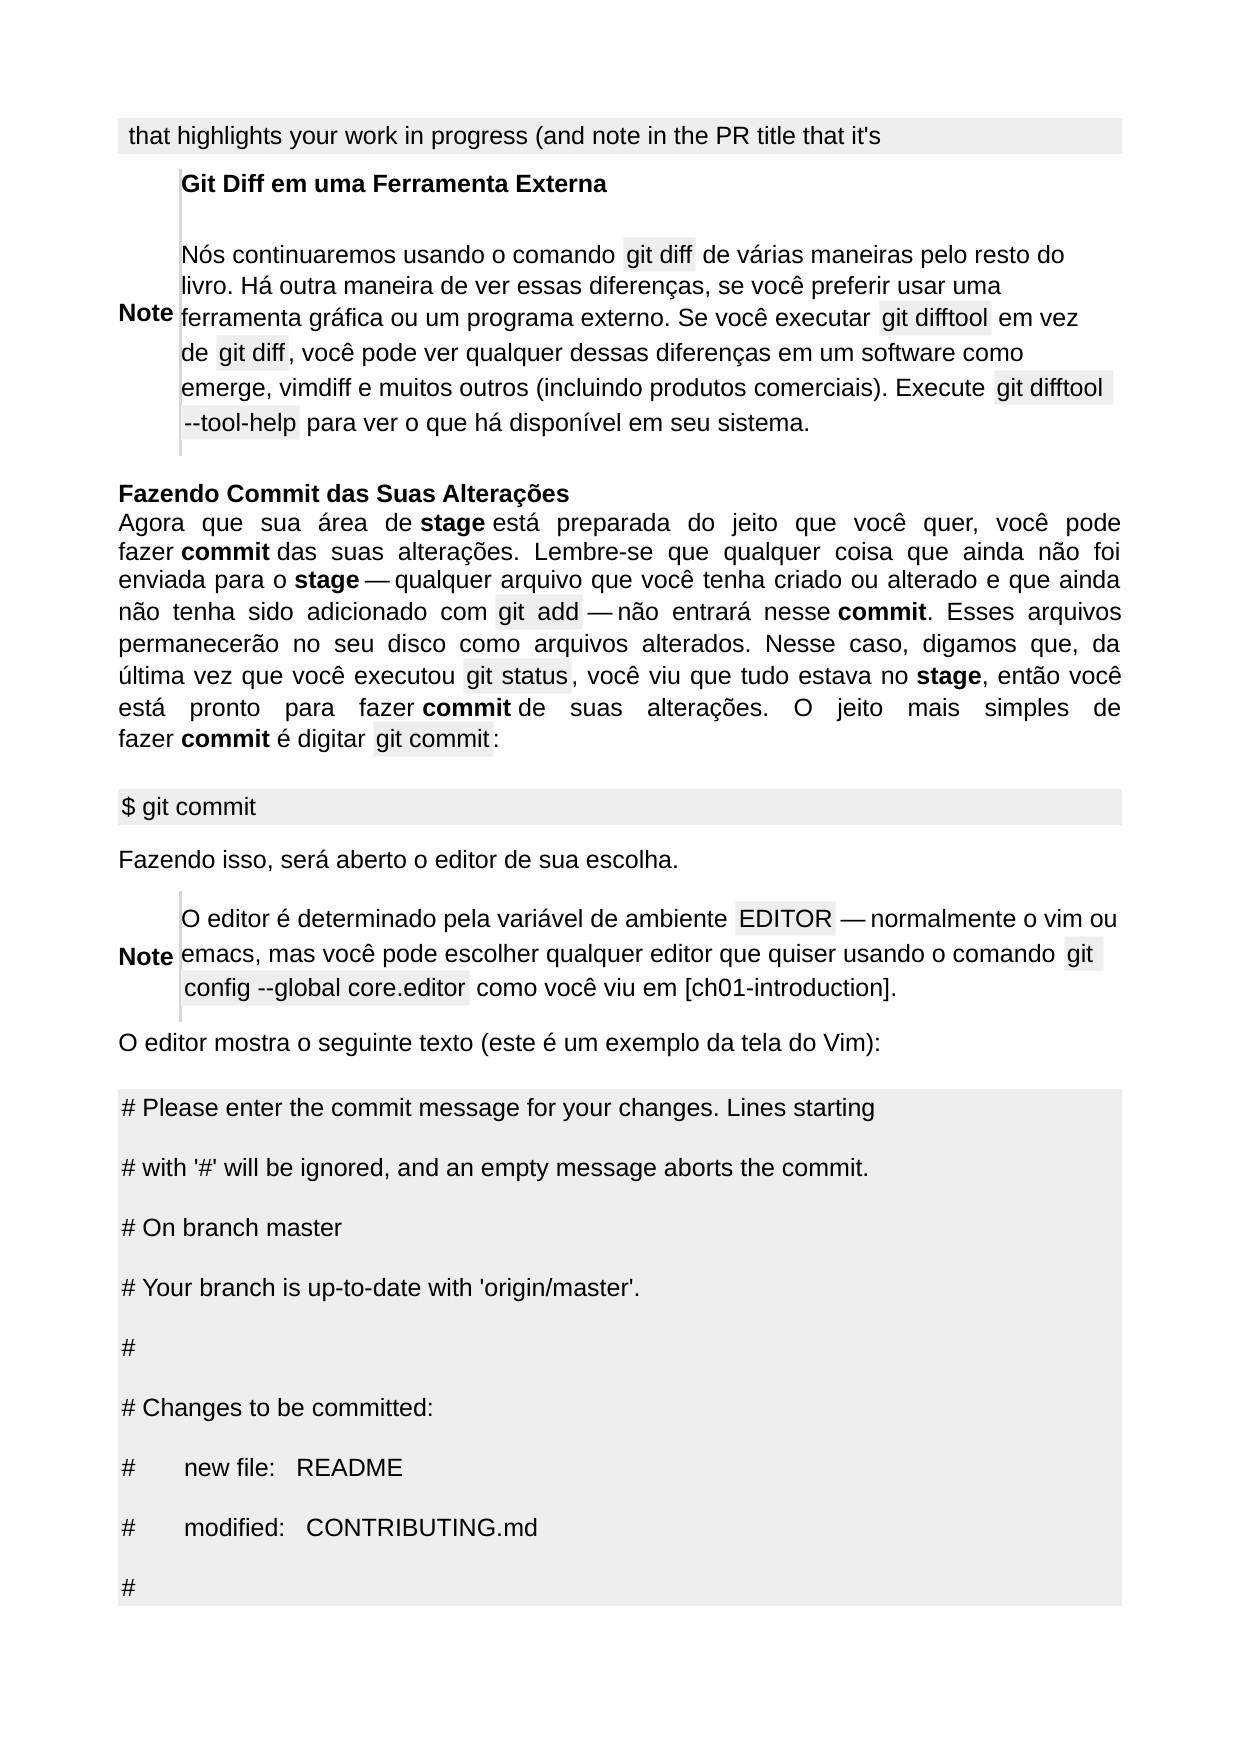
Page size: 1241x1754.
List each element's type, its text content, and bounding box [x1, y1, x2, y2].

text that highlights your work in progress (and note in the PR title that it's [119, 119, 1122, 153]
text # Changes to be committed: [119, 1389, 1122, 1421]
text Agora que sua área de stage está preparada do jeito que você quer, você pode fazer commit das suas alterações. Lembre-se que qualquer coisa que ainda não foi enviada para o stage — qualquer arquivo que você tenha criado ou alterado e que ainda não tenha sido adicionado com git add — não entrará nesse commit. Esses arquivos permanecerão no seu disco como arquivos alterados. Nesse caso, digamos que, da última vez que você executou git status, você viu que tudo estava no stage, então você está pronto para fazer commit de suas alterações. O jeito mais simples de fazer commit é digitar git commit: [118, 508, 1122, 756]
text # [119, 1569, 1122, 1605]
subtitle Fazendo Commit das Suas Alterações [118, 456, 1122, 508]
text Fazendo isso, será aberto o editor de sua escolha. [118, 840, 1122, 874]
text $ git commit [119, 790, 1122, 824]
table_header O editor é determinado pela variável de ambiente EDITOR — normalmente o vim ou emacs, mas você pode escolher qualquer editor que quiser usando o comando git config --global core.editor como você viu em [ch01-introduction]. [182, 891, 1122, 1022]
text # [119, 1329, 1122, 1361]
text # new file: README [119, 1449, 1122, 1481]
text O editor mostra o seguinte texto (este é um exemplo da tela do Vim): [118, 1022, 1122, 1057]
table_header Git Diff em uma Ferramenta Externa Nós continuaremos usando o comando git diff de várias maneiras pelo resto do livro. Há outra maneira de ver essas diferenças, se você preferir usar uma ferramenta gráfica ou um programa externo. Se você executar git difftool em vez de git diff, você pode ver qualquer dessas diferenças em um software como emerge, vimdiff e muitos outros (incluindo produtos comerciais). Execute git difftool --tool-help para ver o que há disponível em seu sistema. [182, 169, 1122, 456]
text # Your branch is up-to-date with 'origin/master'. [119, 1269, 1122, 1301]
table_header Note [118, 891, 179, 1022]
table_header Note [118, 169, 179, 456]
text # On branch master [119, 1209, 1122, 1241]
text # Please enter the commit message for your changes. Lines starting [119, 1091, 1122, 1121]
text # with '#' will be ignored, and an empty message aborts the commit. [119, 1149, 1122, 1181]
text # modified: CONTRIBUTING.md [119, 1509, 1122, 1541]
